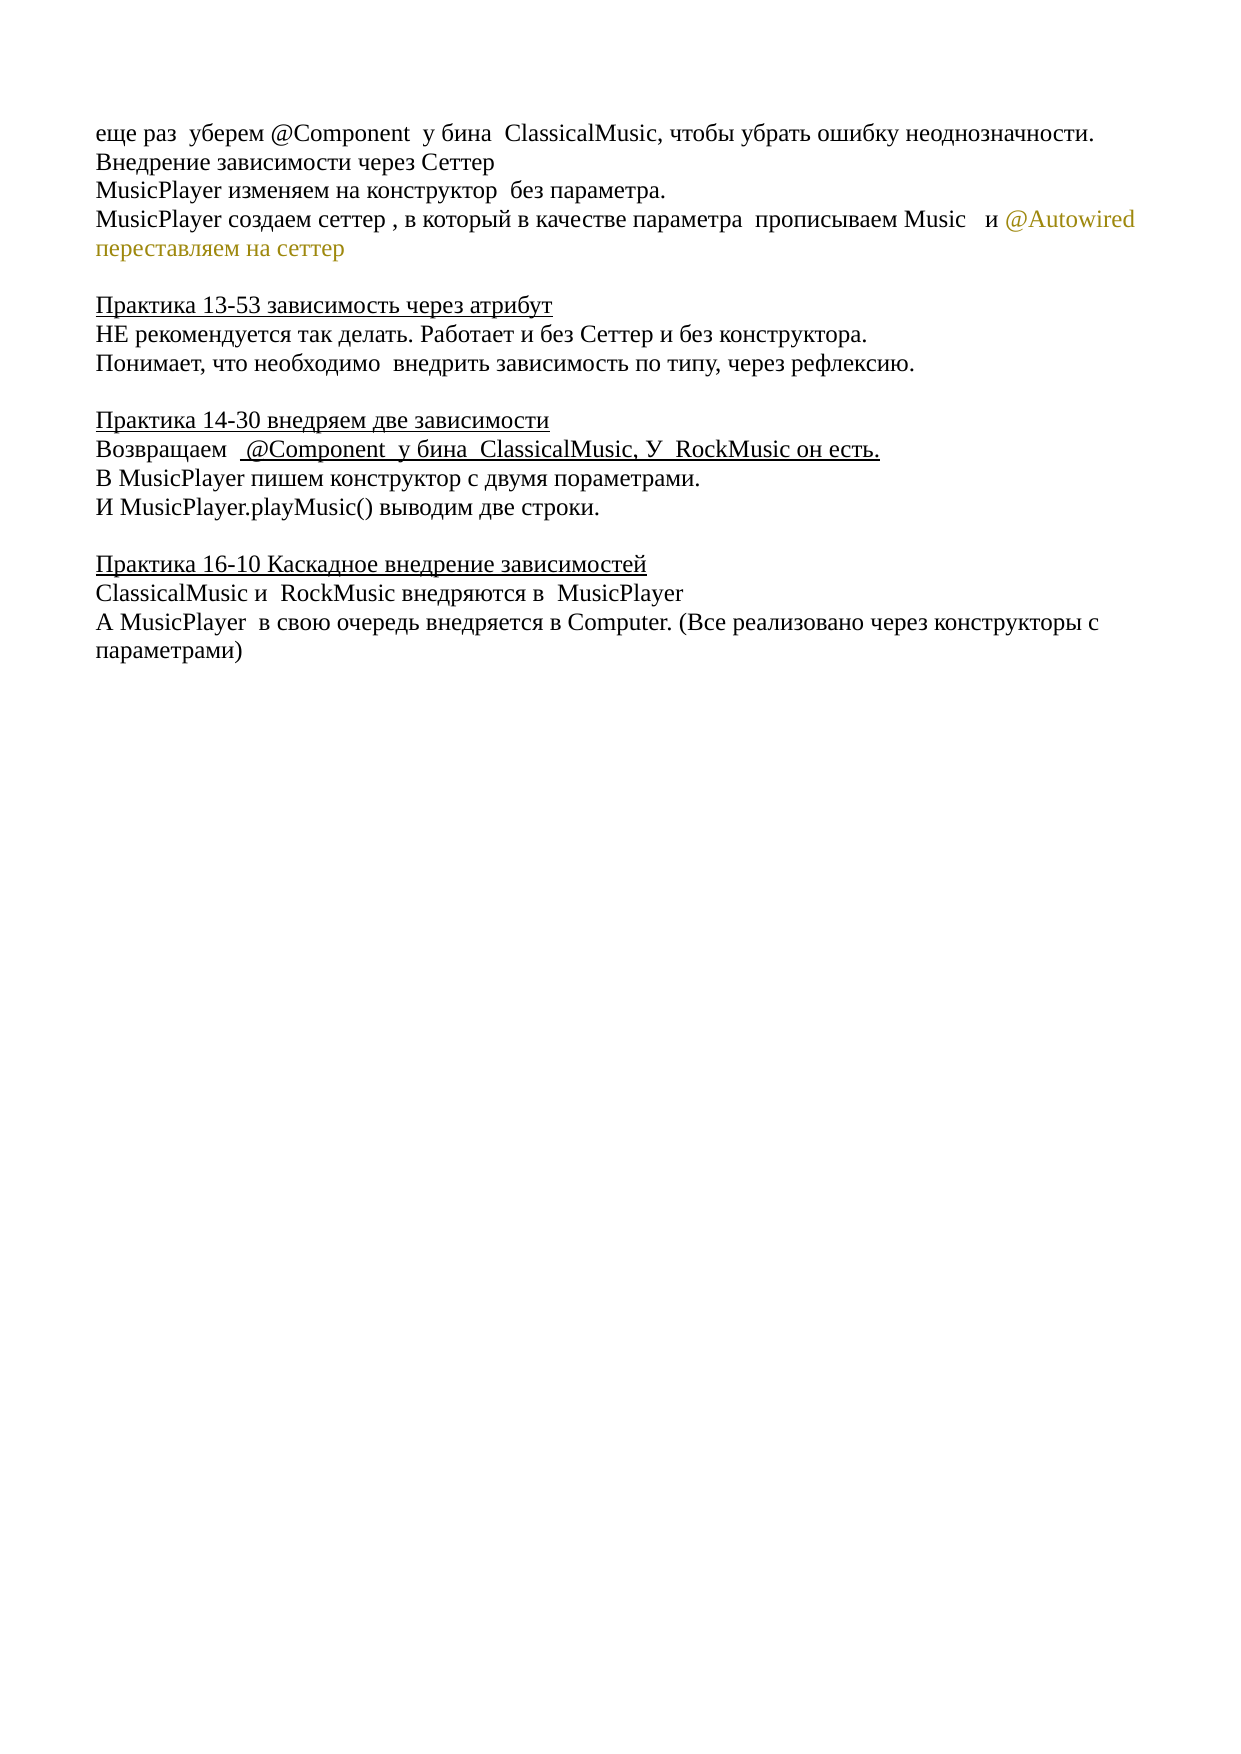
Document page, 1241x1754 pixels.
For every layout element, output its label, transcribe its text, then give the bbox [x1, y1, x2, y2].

text MusicPlayer создаем сеттер , в который в качестве параметра прописываем Music и @Autowired переставляем на сеттер [95, 204, 1176, 262]
text Практика 13-53 зависимость через атрибут [95, 291, 1176, 319]
text MusicPlayer изменяем на конструктор без параметра. [95, 176, 1176, 204]
text И MusicPlayer.playMusic() выводим две строки. [95, 492, 1176, 521]
text Возвращаем @Component у бина ClassicalMusic, У RockMusic он есть. [95, 434, 1176, 463]
text Понимает, что необходимо внедрить зависимость по типу, через рефлексию. [95, 348, 1176, 377]
text Практика 14-30 внедряем две зависимости [95, 406, 1176, 434]
text Практика 16-10 Каскадное внедрение зависимостей [95, 549, 1176, 578]
text А MusicPlayer в свою очередь внедряется в Computer. (Все реализовано через конструкторы с параметрами) [95, 607, 1176, 664]
text В MusicPlayer пишем конструктор с двумя пораметрами. [95, 463, 1176, 492]
text ClassicalMusic и RockMusic внедряются в MusicPlayer [95, 578, 1176, 607]
text Внедрение зависимости через Сеттер [95, 147, 1176, 176]
text еще раз уберем @Component у бина ClassicalMusic, чтобы убрать ошибку неоднозначности. [95, 118, 1176, 147]
text НЕ рекомендуется так делать. Работает и без Сеттер и без конструктора. [95, 319, 1176, 348]
